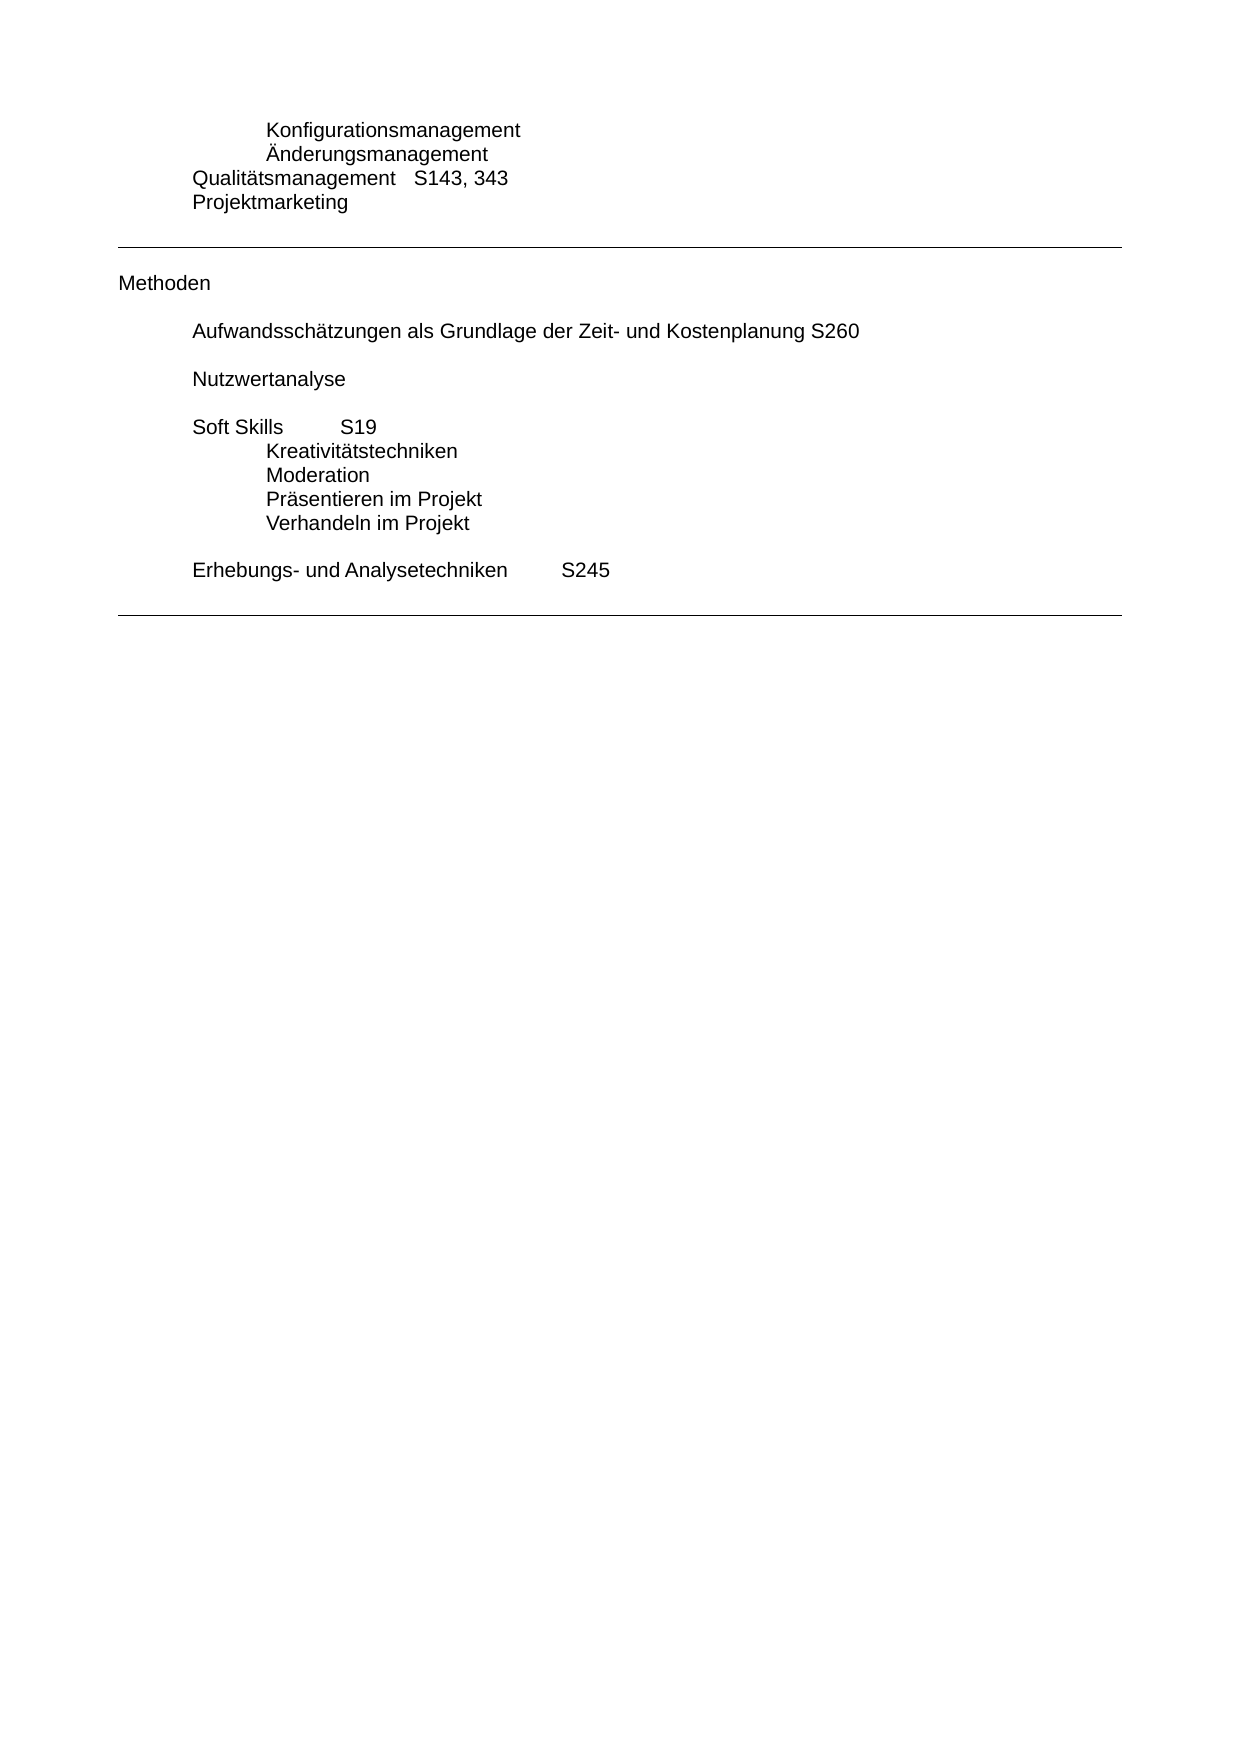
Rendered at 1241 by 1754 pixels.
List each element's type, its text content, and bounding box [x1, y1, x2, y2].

text Verhandeln im Projekt [118, 510, 1122, 534]
text Erhebungs- und Analysetechniken S245 [118, 558, 1122, 582]
text Nutzwertanalyse [118, 367, 1122, 391]
text Projektmarketing [118, 190, 1122, 214]
text Änderungsmanagement [118, 142, 1122, 166]
text Präsentieren im Projekt [118, 486, 1122, 510]
text Konfigurationsmanagement [118, 118, 1122, 142]
text Soft Skills S19 [118, 414, 1122, 438]
text Methoden [118, 271, 1122, 295]
text Aufwandsschätzungen als Grundlage der Zeit- und Kostenplanung S260 [118, 319, 1122, 343]
text Moderation [118, 462, 1122, 486]
text Kreativitätstechniken [118, 438, 1122, 462]
text Qualitätsmanagement S143, 343 [118, 166, 1122, 190]
